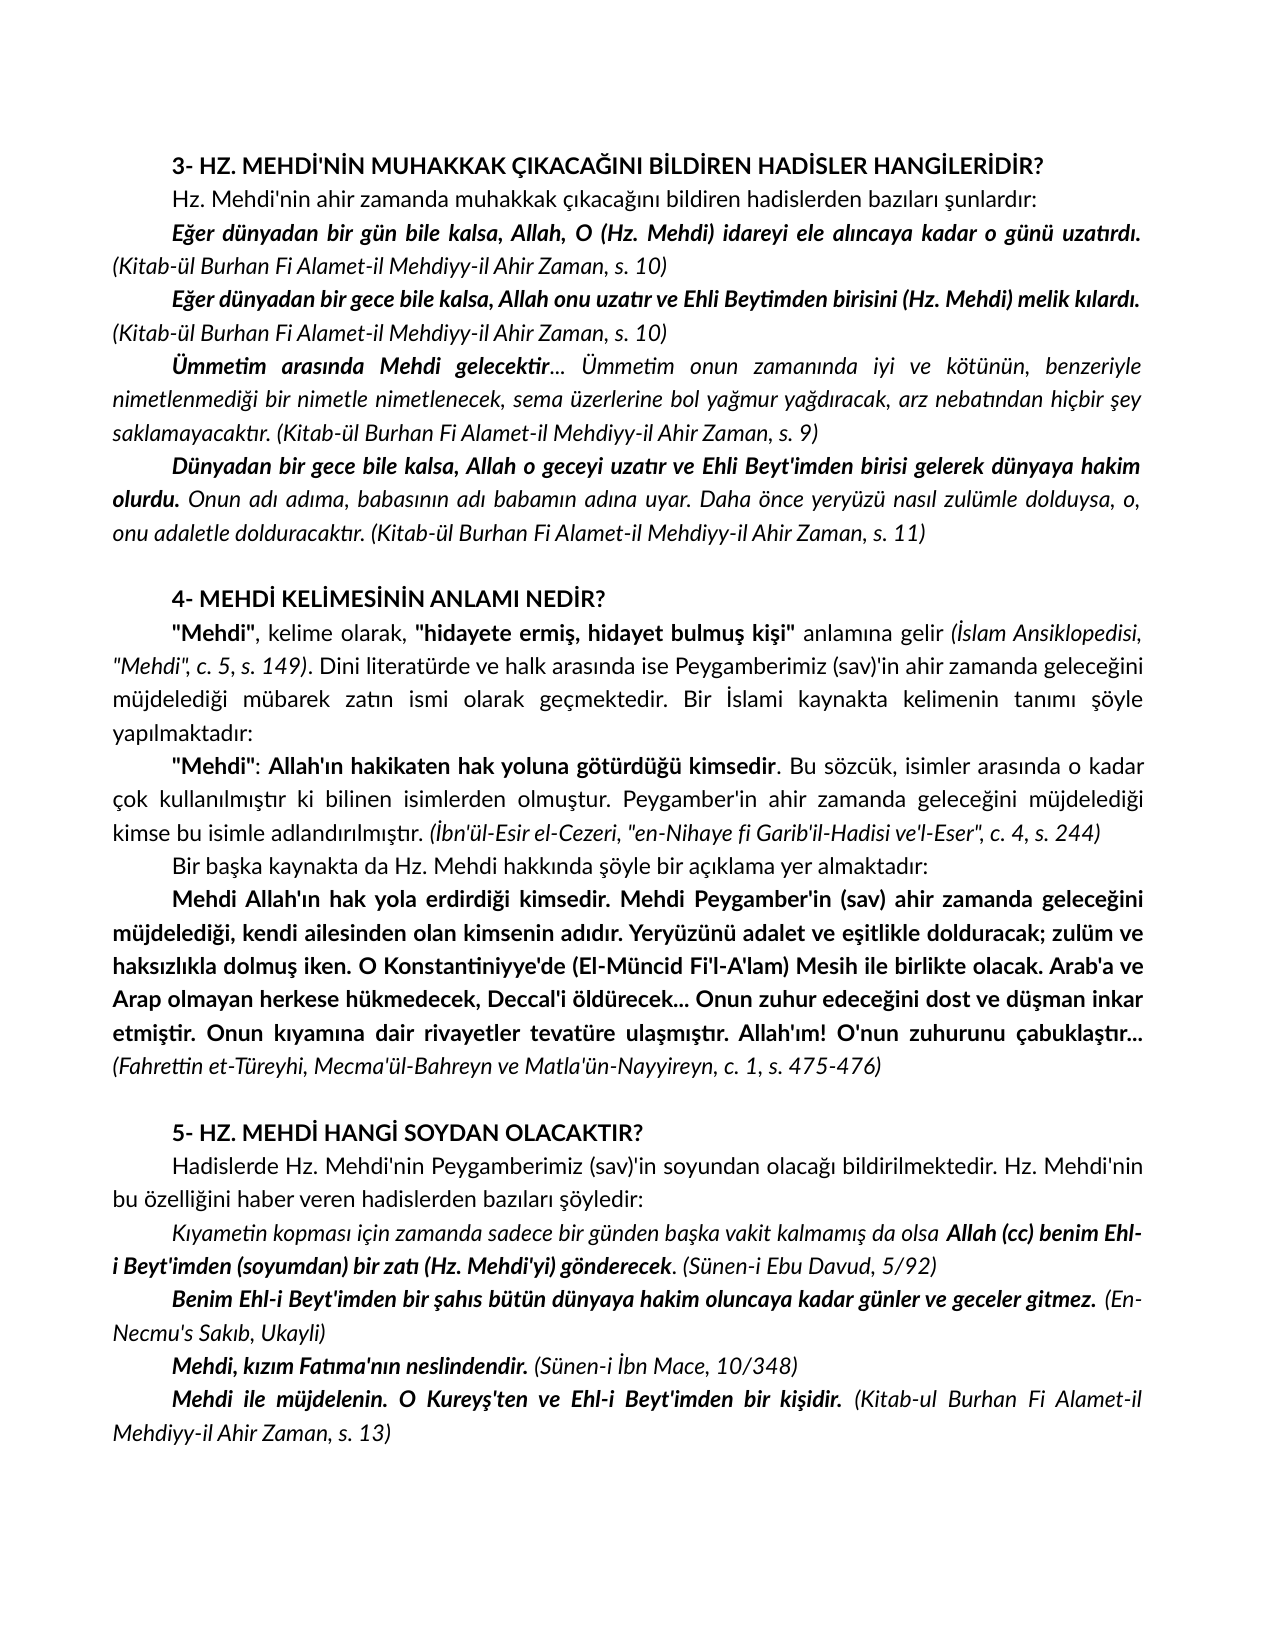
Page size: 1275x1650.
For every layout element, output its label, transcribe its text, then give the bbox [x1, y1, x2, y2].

text Benim Ehl-i Beyt'imden bir şahıs bütün dünyaya hakim oluncaya kadar günler ve geceler gitmez. (En-Necmu's Sakıb, Ukayli) [112, 1281, 1145, 1348]
text Bir başka kaynakta da Hz. Mehdi hakkında şöyle bir açıklama yer almaktadır: [112, 848, 1145, 881]
text 5- HZ. MEHDİ HANGİ SOYDAN OLACAKTIR? [112, 1114, 1145, 1148]
text Ümmetim arasında Mehdi gelecektir... Ümmetim onun zamanında iyi ve kötünün, benzeriyle nimetlenmediği bir nimetle nimetlenecek, sema üzerlerine bol yağmur yağdıracak, arz nebatından hiçbir şey saklamayacaktır. (Kitab-ül Burhan Fi Alamet-il Mehdiyy-il Ahir Zaman, s. 9) [112, 348, 1145, 448]
text Mehdi Allah'ın hak yola erdirdiği kimsedir. Mehdi Peygamber'in (sav) ahir zamanda geleceğini müjdelediği, kendi ailesinden olan kimsenin adıdır. Yeryüzünü adalet ve eşitlikle dolduracak; zulüm ve haksızlıkla dolmuş iken. O Konstantiniyye'de (El-Müncid Fi'l-A'lam) Mesih ile birlikte olacak. Arab'a ve Arap olmayan herkese hükmedecek, Deccal'i öldürecek... Onun zuhur edeceğini dost ve düşman inkar etmiştir. Onun kıyamına dair rivayetler tevatüre ulaşmıştır. Allah'ım! O'nun zuhurunu çabuklaştır... (Fahrettin et-Türeyhi, Mecma'ül-Bahreyn ve Matla'ün-Nayyireyn, c. 1, s. 475-476) [112, 881, 1145, 1081]
text Kıyametin kopması için zamanda sadece bir günden başka vakit kalmamış da olsa Allah (cc) benim Ehl-i Beyt'imden (soyumdan) bir zatı (Hz. Mehdi'yi) gönderecek. (Sünen-i Ebu Davud, 5/92) [112, 1214, 1145, 1281]
text 3- HZ. MEHDİ'NİN MUHAKKAK ÇIKACAĞINI BİLDİREN HADİSLER HANGİLERİDİR? [112, 148, 1145, 181]
text Mehdi, kızım Fatıma'nın neslindendir. (Sünen-i İbn Mace, 10/348) [112, 1348, 1145, 1381]
text Dünyadan bir gece bile kalsa, Allah o geceyi uzatır ve Ehli Beyt'imden birisi gelerek dünyaya hakim olurdu. Onun adı adıma, babasının adı babamın adına uyar. Daha önce yeryüzü nasıl zulümle dolduysa, o, onu adaletle dolduracaktır. (Kitab-ül Burhan Fi Alamet-il Mehdiyy-il Ahir Zaman, s. 11) [112, 448, 1145, 548]
text Eğer dünyadan bir gece bile kalsa, Allah onu uzatır ve Ehli Beytimden birisini (Hz. Mehdi) melik kılardı. (Kitab-ül Burhan Fi Alamet-il Mehdiyy-il Ahir Zaman, s. 10) [112, 281, 1145, 348]
text Eğer dünyadan bir gün bile kalsa, Allah, O (Hz. Mehdi) idareyi ele alıncaya kadar o günü uzatırdı. (Kitab-ül Burhan Fi Alamet-il Mehdiyy-il Ahir Zaman, s. 10) [112, 214, 1145, 281]
text "Mehdi": Allah'ın hakikaten hak yoluna götürdüğü kimsedir. Bu sözcük, isimler arasında o kadar çok kullanılmıştır ki bilinen isimlerden olmuştur. Peygamber'in ahir zamanda geleceğini müjdelediği kimse bu isimle adlandırılmıştır. (İbn'ül-Esir el-Cezeri, "en-Nihaye fi Garib'il-Hadisi ve'l-Eser", c. 4, s. 244) [112, 748, 1145, 848]
text Mehdi ile müjdelenin. O Kureyş'ten ve Ehl-i Beyt'imden bir kişidir. (Kitab-ul Burhan Fi Alamet-il Mehdiyy-il Ahir Zaman, s. 13) [112, 1381, 1145, 1448]
text Hadislerde Hz. Mehdi'nin Peygamberimiz (sav)'in soyundan olacağı bildirilmektedir. Hz. Mehdi'nin bu özelliğini haber veren hadislerden bazıları şöyledir: [112, 1148, 1145, 1214]
text "Mehdi", kelime olarak, "hidayete ermiş, hidayet bulmuş kişi" anlamına gelir (İslam Ansiklopedisi, "Mehdi", c. 5, s. 149). Dini literatürde ve halk arasında ise Peygamberimiz (sav)'in ahir zamanda geleceğini müjdelediği mübarek zatın ismi olarak geçmektedir. Bir İslami kaynakta kelimenin tanımı şöyle yapılmaktadır: [112, 614, 1145, 748]
text Hz. Mehdi'nin ahir zamanda muhakkak çıkacağını bildiren hadislerden bazıları şunlardır: [112, 181, 1145, 214]
text 4- MEHDİ KELİMESİNİN ANLAMI NEDİR? [112, 581, 1145, 614]
